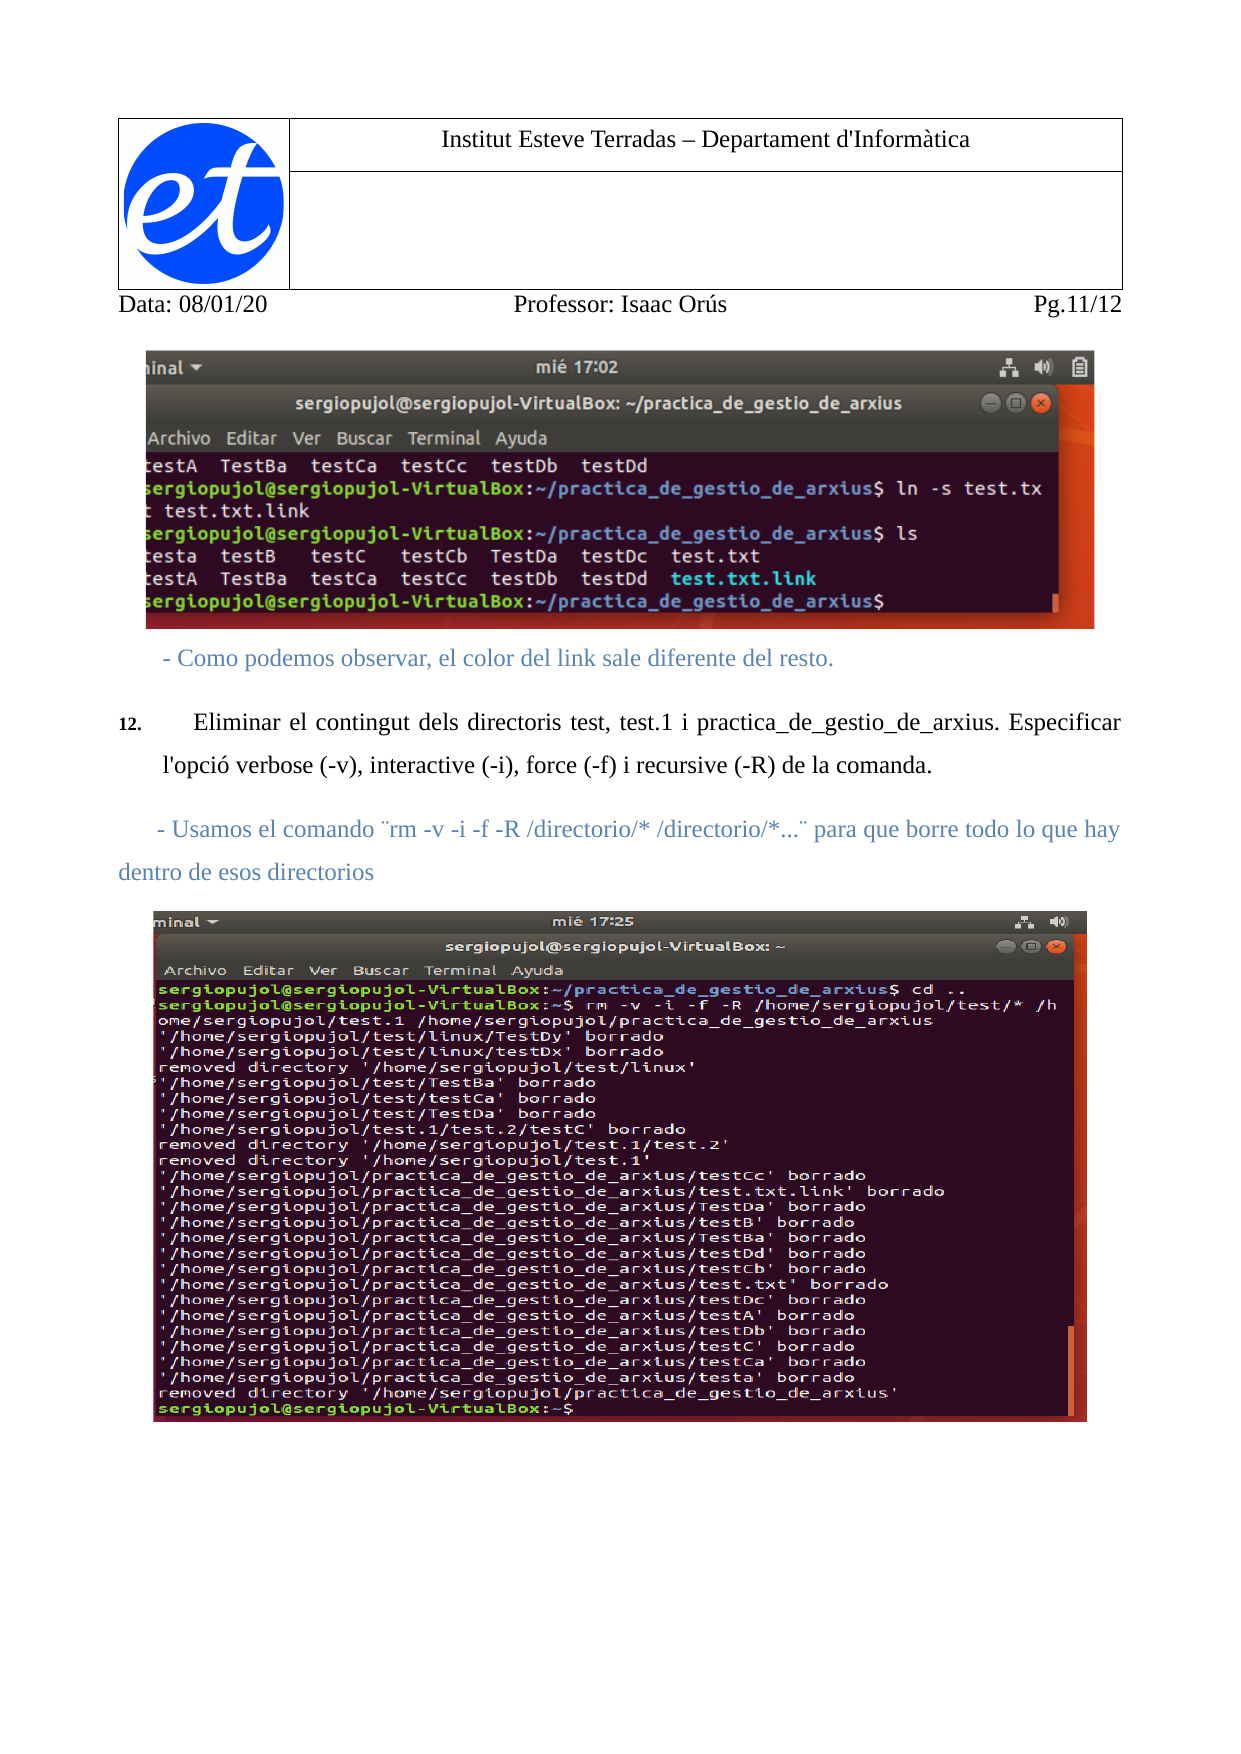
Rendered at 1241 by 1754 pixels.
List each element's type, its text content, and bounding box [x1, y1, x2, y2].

picture [123, 123, 284, 284]
picture [153, 911, 1087, 1422]
text - Como podemos observar, el color del link sale diferente del resto. [118, 348, 1122, 672]
list - Usamos el comando ¨rm -v -i -f -R /directorio/* /directorio/*...¨ para que borre todo lo que hay dentro de esos directorios [118, 814, 1122, 886]
list Eliminar el contingut dels directoris test, test.1 i practica_de_gestio_de_arxius. Especificar l'opció verbose (-v), interactive (-i), force (-f) i recursive (-R) de la comanda. [118, 707, 1122, 779]
picture [145, 347, 1095, 629]
